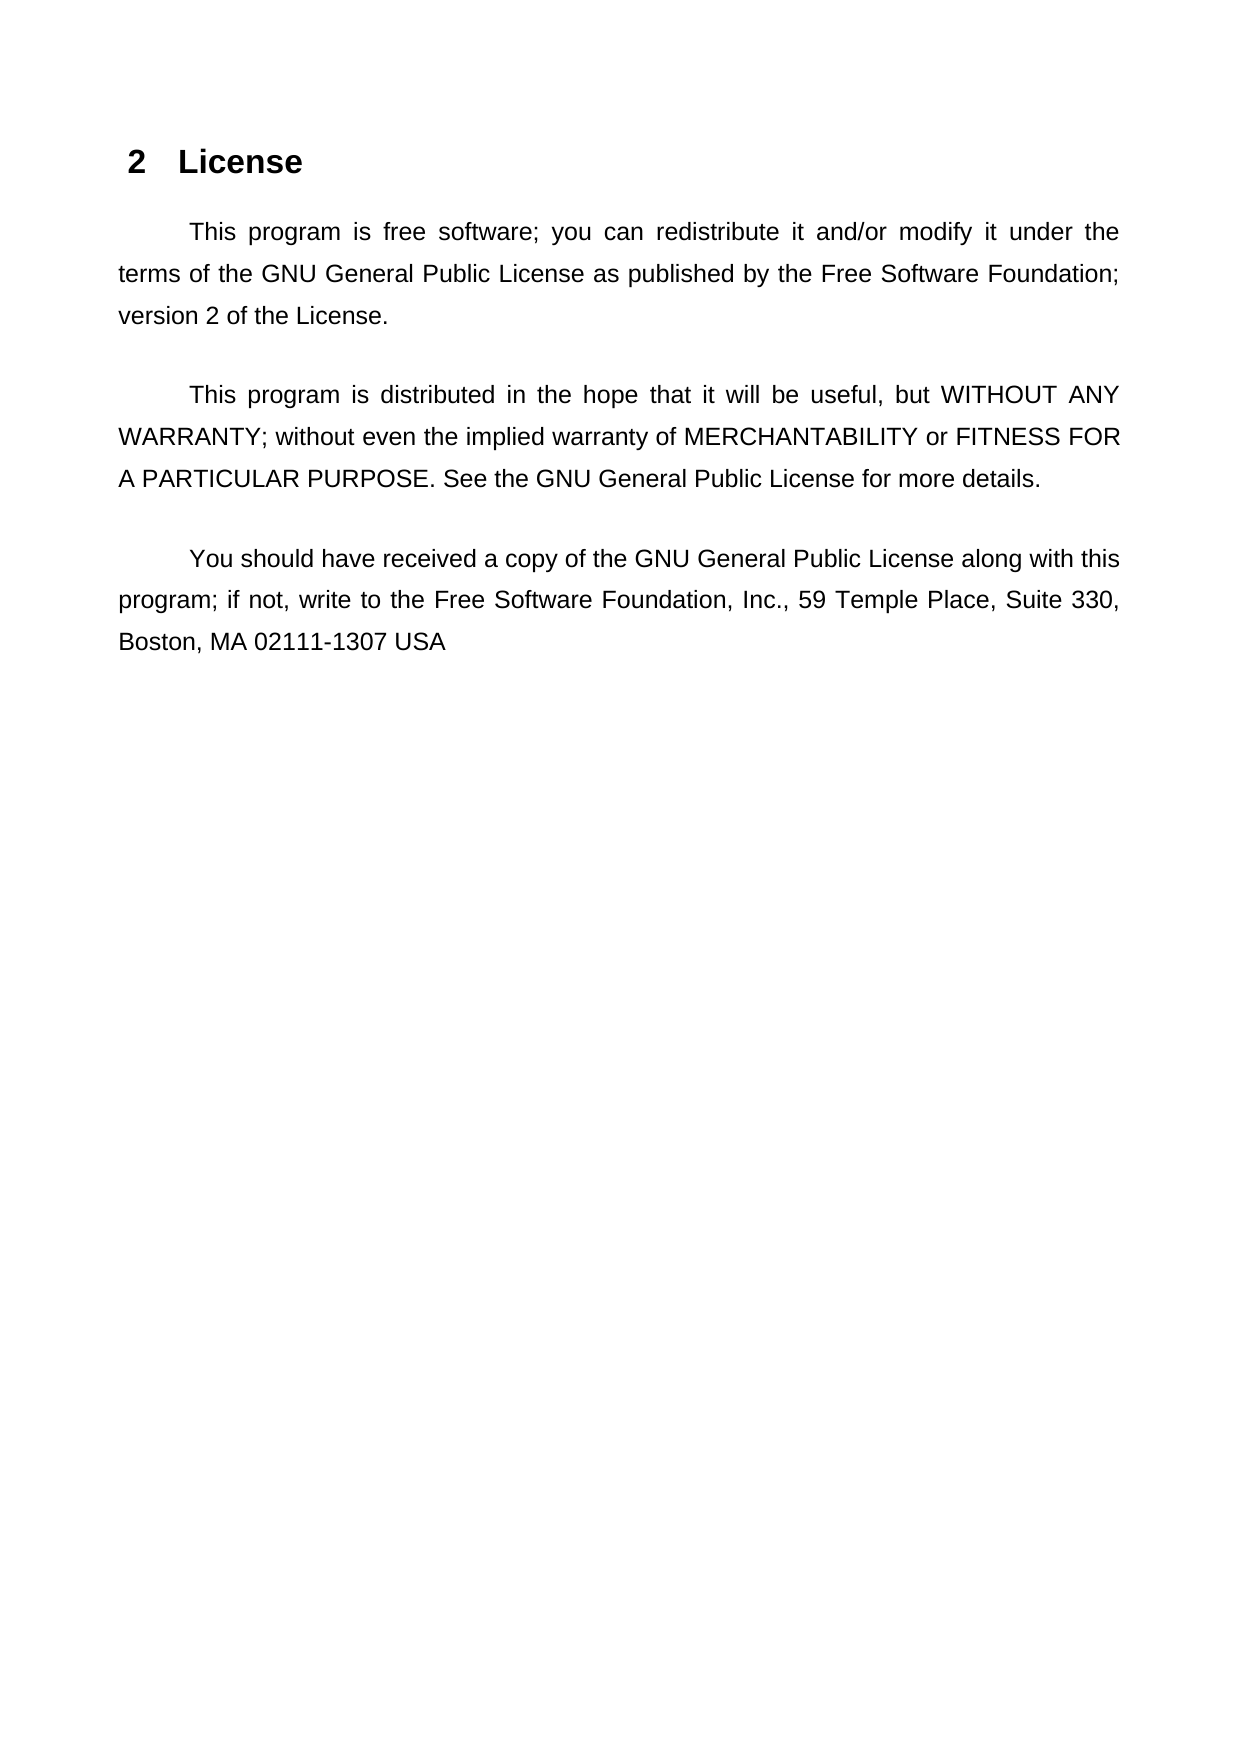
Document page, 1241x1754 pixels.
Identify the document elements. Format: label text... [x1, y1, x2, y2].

subtitle License [118, 143, 1122, 181]
text This program is free software; you can redistribute it and/or modify it under the terms of the GNU General Public License as published by the Free Software Foundation; version 2 of the License. [118, 218, 1122, 330]
text You should have received a copy of the GNU General Public License along with this program; if not, write to the Free Software Foundation, Inc., 59 Temple Place, Suite 330, Boston, MA 02111-1307 USA [118, 544, 1122, 656]
text This program is distributed in the hope that it will be useful, but WITHOUT ANY WARRANTY; without even the implied warranty of MERCHANTABILITY or FITNESS FOR A PARTICULAR PURPOSE. See the GNU General Public License for more details. [118, 381, 1122, 493]
